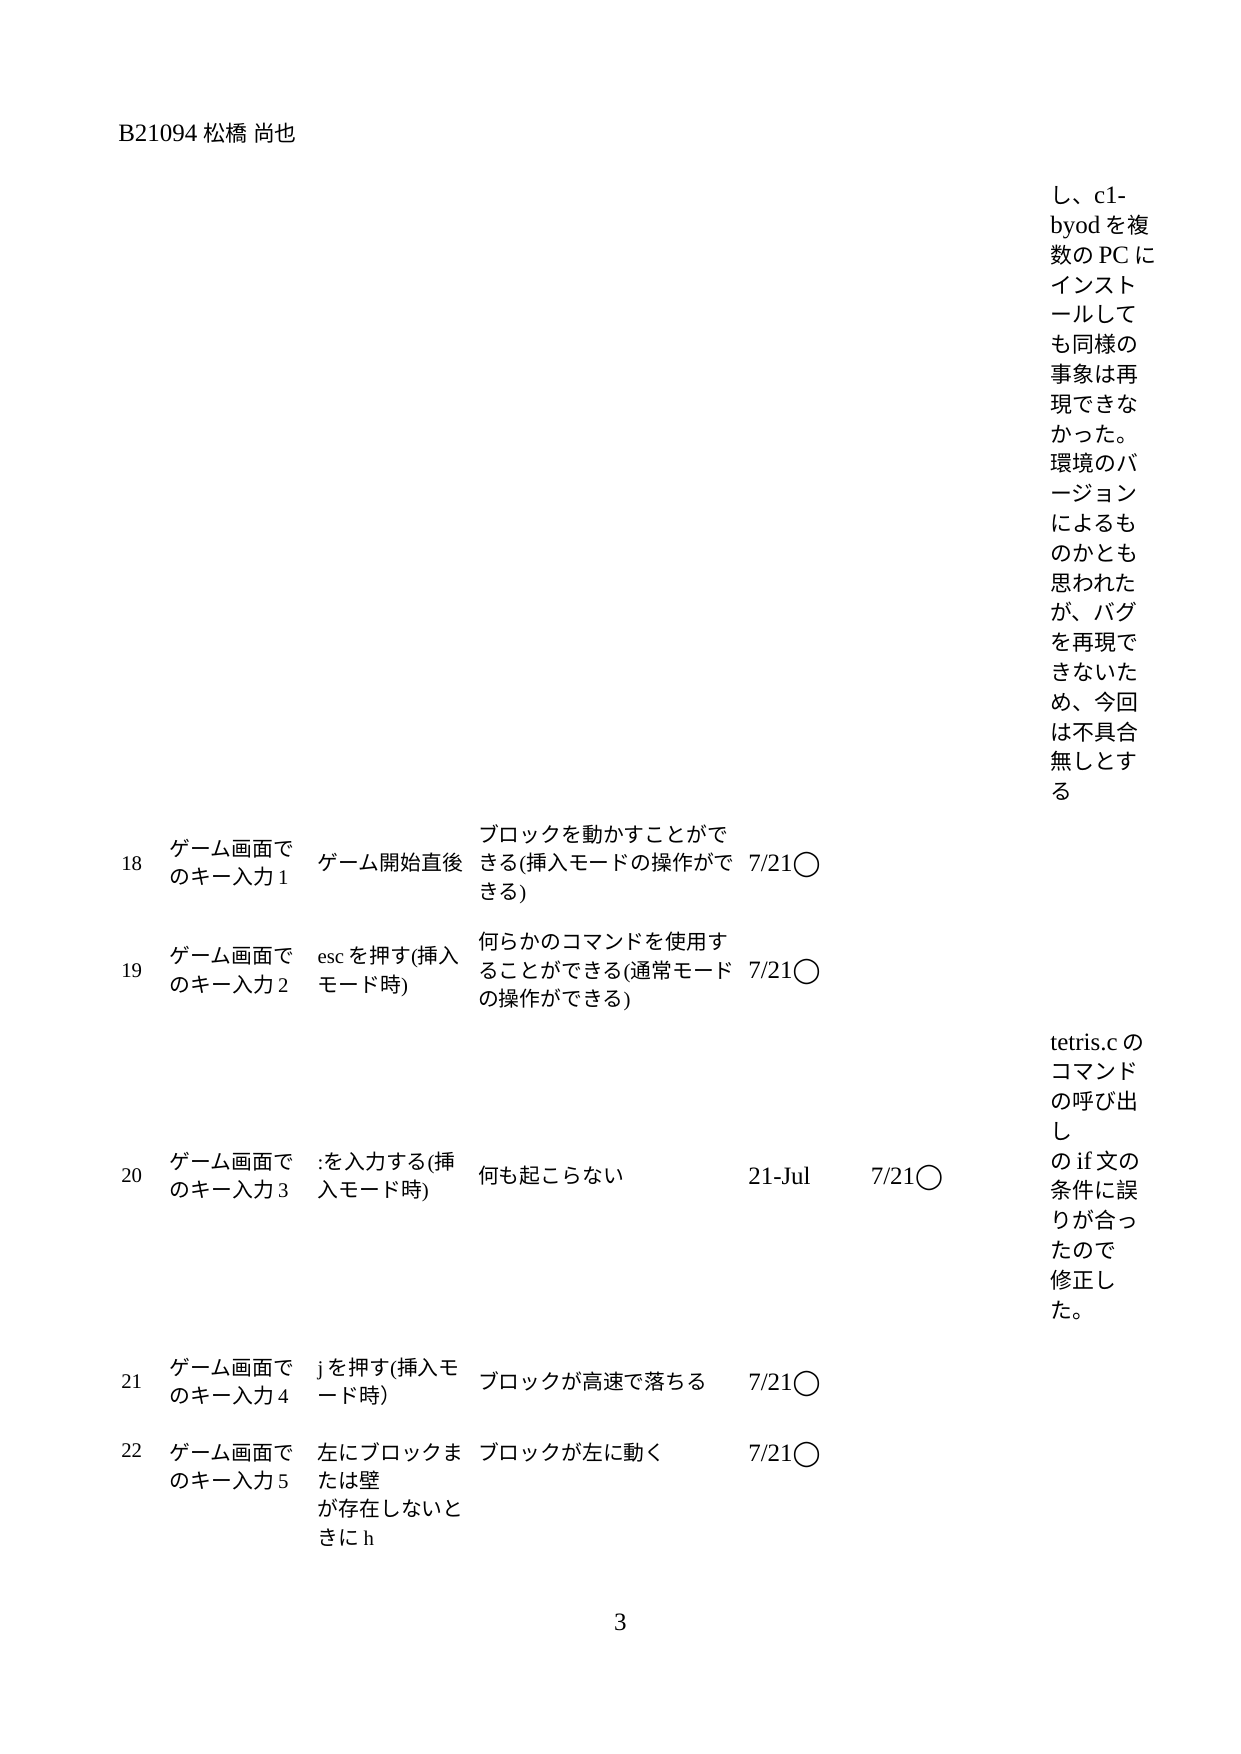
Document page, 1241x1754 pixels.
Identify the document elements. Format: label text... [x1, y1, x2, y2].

table_cell ゲーム画面でのキー入力1 [167, 809, 314, 916]
table_cell ブロックが高速で落ちる [475, 1328, 745, 1435]
table_cell ゲーム画面でのキー入力2 [167, 916, 314, 1024]
table_cell 7/21◯ [745, 809, 868, 916]
table_cell ゲーム画面でのキー入力4 [167, 1328, 314, 1435]
table_cell [1047, 916, 1159, 1024]
table_cell [963, 916, 1047, 1024]
table_cell [963, 1435, 1047, 1554]
table_cell [1047, 809, 1159, 916]
table_cell [868, 1328, 963, 1435]
table_cell 左にブロックまたは壁 が存在しないときにh [315, 1435, 475, 1554]
table_cell ブロックが左に動く [475, 1435, 745, 1554]
table_cell jを押す(挿入モード時） [315, 1328, 475, 1435]
table_cell し、c1-byodを複数のPCにインストールしても同様の事象は再現できなかった。環境のバージョンによるものかとも思われたが、バグを再現できないため、今回は不具合無しとする [1047, 178, 1159, 809]
table_cell [315, 178, 475, 809]
table_cell [963, 809, 1047, 916]
table_cell [1047, 1328, 1159, 1435]
table_cell tetris.cのコマンドの呼び出し のif文の条件に誤りが合ったので 修正した。 [1047, 1024, 1159, 1327]
table_cell 19 [118, 916, 167, 1024]
table_cell [167, 178, 314, 809]
table_cell [868, 1435, 963, 1554]
table_cell ゲーム画面でのキー入力5 [167, 1435, 314, 1554]
table_cell 7/21◯ [745, 916, 868, 1024]
table_cell escを押す(挿入モード時) [315, 916, 475, 1024]
table_cell [475, 178, 745, 809]
table_cell 7/21◯ [745, 1328, 868, 1435]
table_cell 7/21◯ [868, 1024, 963, 1327]
table_cell [1047, 1435, 1159, 1554]
table_cell [745, 178, 868, 809]
table_cell 18 [118, 809, 167, 916]
table_cell 何らかのコマンドを使用することができる(通常モードの操作ができる) [475, 916, 745, 1024]
table_cell 7/21◯ [745, 1435, 868, 1554]
table_cell [868, 809, 963, 916]
table_cell [963, 1024, 1047, 1327]
table_cell [963, 1328, 1047, 1435]
table_cell [868, 178, 963, 809]
table_cell [963, 178, 1047, 809]
table_cell :を入力する(挿入モード時) [315, 1024, 475, 1327]
table_cell ゲーム画面でのキー入力3 [167, 1024, 314, 1327]
table_cell 22 [118, 1435, 167, 1554]
table_cell 21 [118, 1328, 167, 1435]
table_cell [118, 178, 167, 809]
table_cell 20 [118, 1024, 167, 1327]
table_cell ゲーム開始直後 [315, 809, 475, 916]
table_cell 何も起こらない [475, 1024, 745, 1327]
table_cell [868, 916, 963, 1024]
table_cell 21-Jul [745, 1024, 868, 1327]
table_cell ブロックを動かすことができる(挿入モードの操作ができる) [475, 809, 745, 916]
